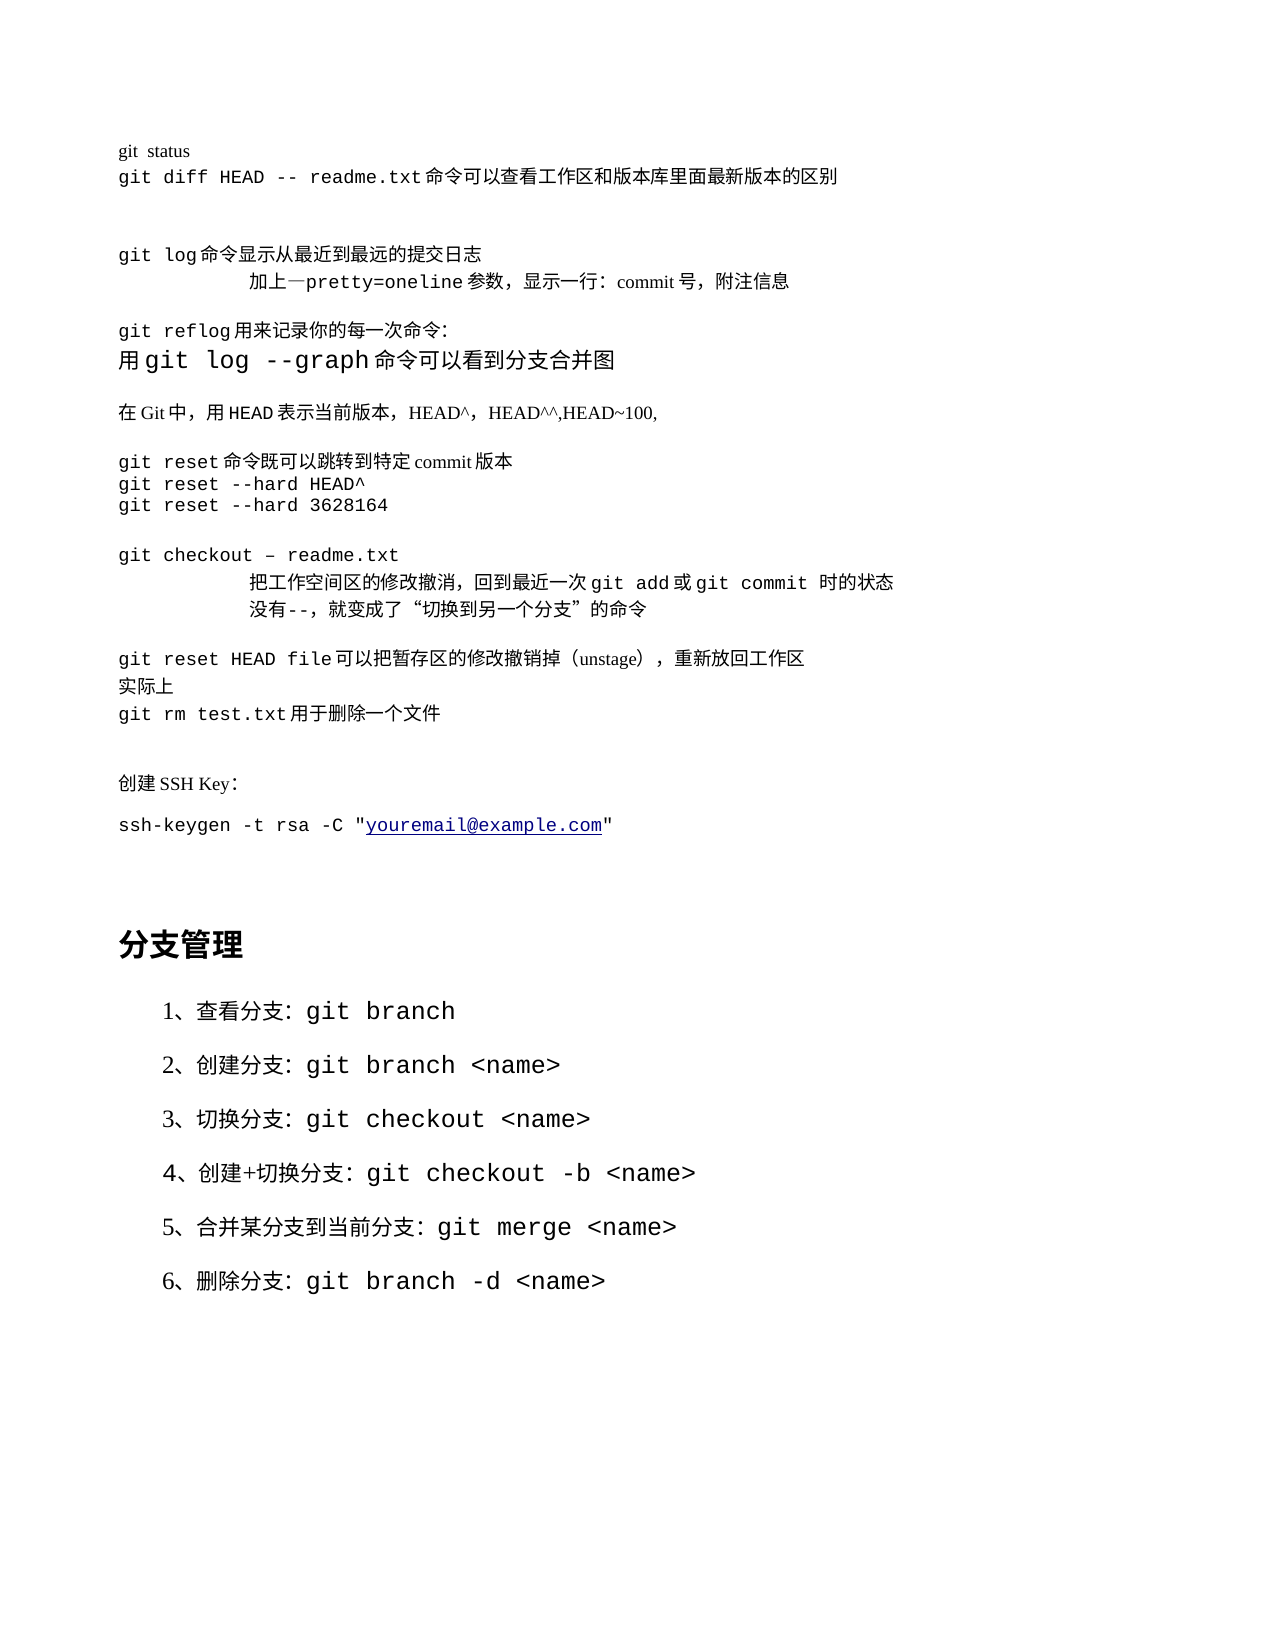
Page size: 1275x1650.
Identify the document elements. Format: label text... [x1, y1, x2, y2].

text git checkout – readme.txt [118, 546, 1157, 567]
text 1、查看分支：git branch [118, 994, 1157, 1027]
text git reset HEAD file可以把暂存区的修改撤销掉（unstage），重新放回工作区 [118, 644, 1157, 671]
text ssh-keygen -t rsa -C "youremail@example.com" [118, 816, 1157, 837]
text git reset命令既可以跳转到特定commit版本 [118, 447, 1157, 474]
text git reset --hard HEAD^ [118, 474, 1157, 496]
text 在Git中，用HEAD表示当前版本，HEAD^，HEAD^^,HEAD~100, [118, 398, 1157, 425]
text 加上—pretty=oneline参数，显示一行：commit号，附注信息 [118, 267, 1157, 294]
text 创建SSH Key： [118, 769, 1157, 796]
text 6、删除分支：git branch -d <name> [118, 1264, 1157, 1297]
text git log命令显示从最近到最远的提交日志 [118, 240, 1157, 267]
text 5、合并某分支到当前分支：git merge <name> [118, 1210, 1157, 1243]
text git reflog用来记录你的每一次命令： [118, 316, 1157, 343]
text 用git log --graph命令可以看到分支合并图 [118, 343, 1157, 376]
text git diff HEAD -- readme.txt命令可以查看工作区和版本库里面最新版本的区别 [118, 161, 1157, 189]
text 没有--，就变成了“切换到另一个分支”的命令 [118, 595, 1157, 622]
text 分支管理 [118, 920, 1157, 965]
text git status [118, 140, 1157, 161]
text git reset --hard 3628164 [118, 496, 1157, 517]
text 3、切换分支：git checkout <name> [118, 1102, 1157, 1135]
text 2、创建分支：git branch <name> [118, 1048, 1157, 1081]
text 实际上 [118, 671, 1157, 698]
text git rm test.txt用于删除一个文件 [118, 698, 1157, 726]
text 把工作空间区的修改撤消，回到最近一次git add或git commit 时的状态 [118, 567, 1157, 595]
text 4、创建+切换分支：git checkout -b <name> [118, 1156, 1157, 1189]
